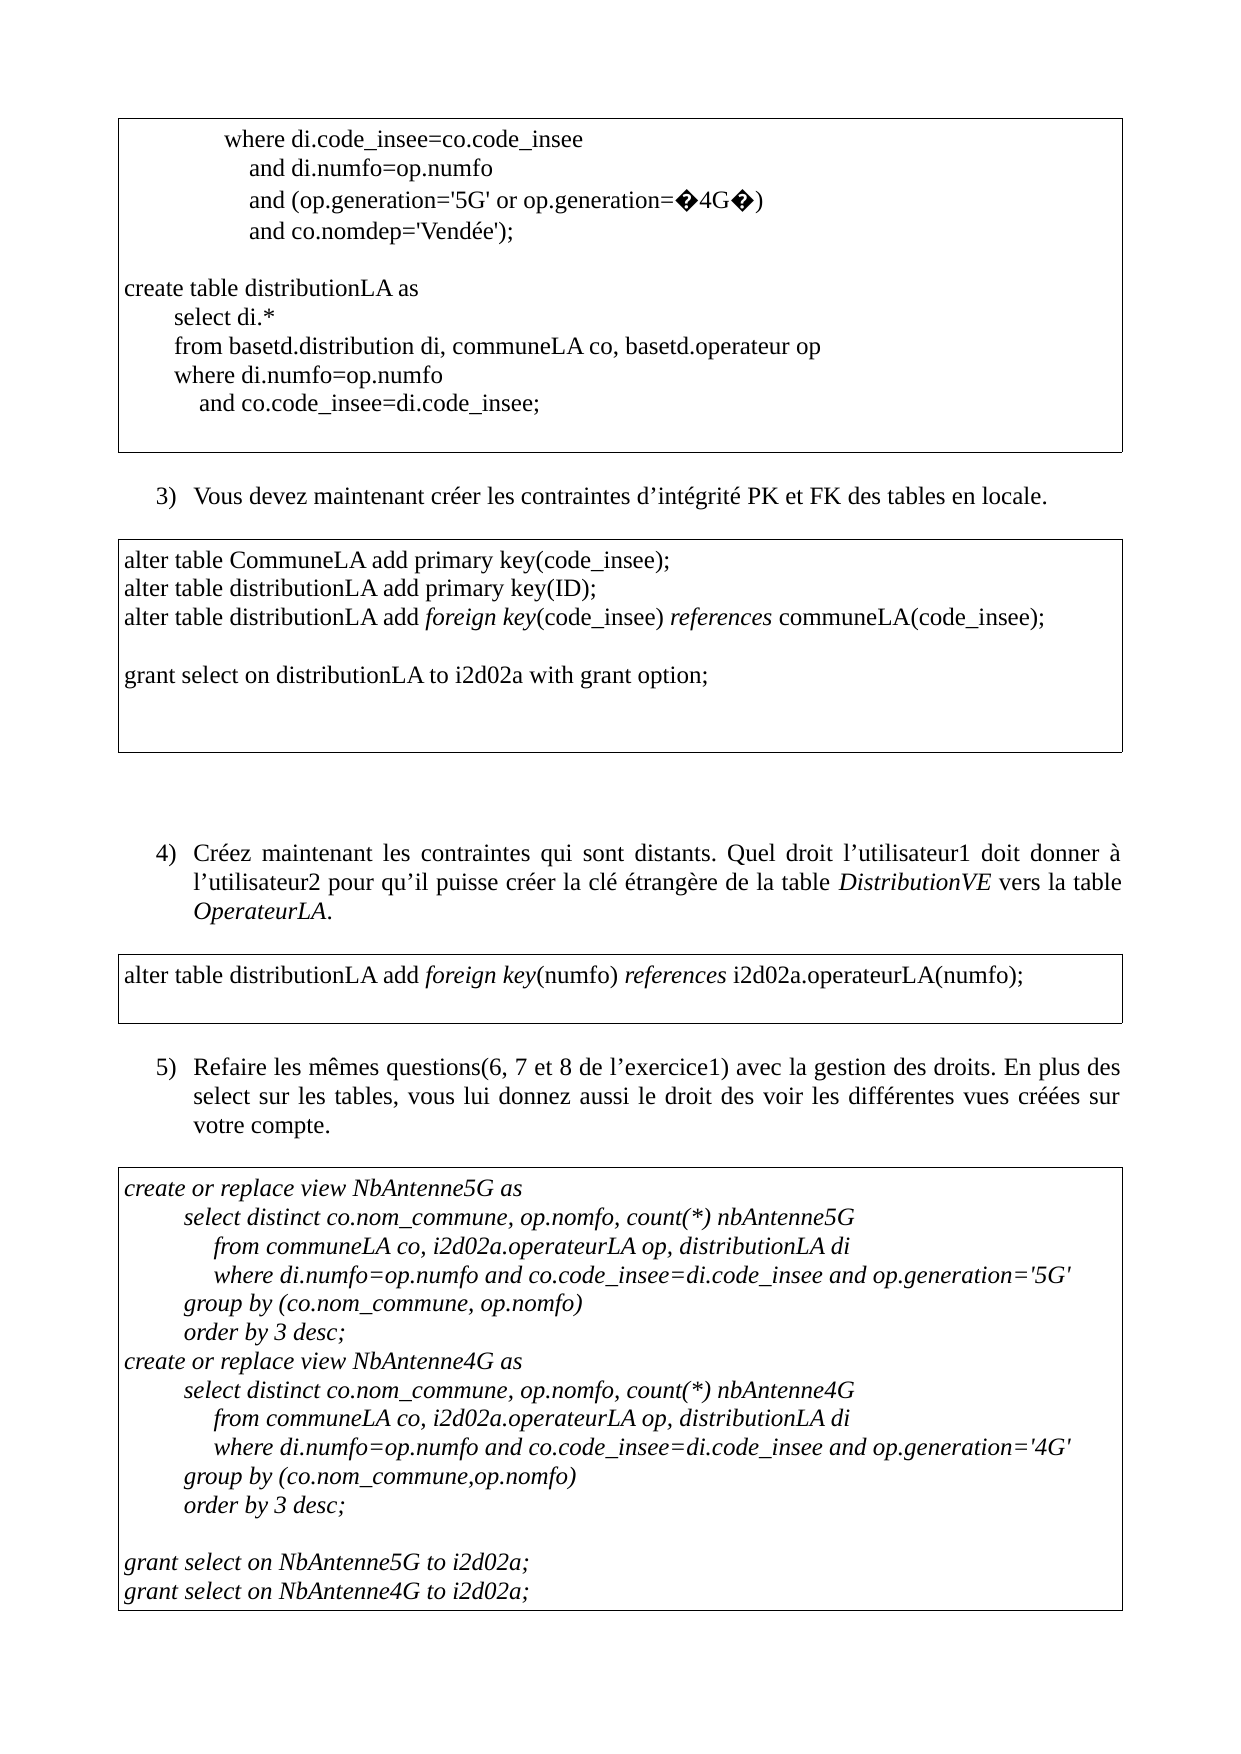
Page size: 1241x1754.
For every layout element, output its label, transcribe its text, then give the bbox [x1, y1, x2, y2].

table_header where di.code_insee=co.code_insee and di.numfo=op.numfo and (op.generation='5G' or op.generation=�4G�) and co.nomdep='Vendée'); create table distributionLA as select di.* from basetd.distribution di, communeLA co, basetd.operateur op where di.numfo=op.numfo and co.code_insee=di.code_insee; [119, 119, 1122, 452]
table_header create or replace view NbAntenne5G as select distinct co.nom_commune, op.nomfo, count(*) nbAntenne5G from communeLA co, i2d02a.operateurLA op, distributionLA di where di.numfo=op.numfo and co.code_insee=di.code_insee and op.generation='5G' group by (co.nom_commune, op.nomfo) order by 3 desc; create or replace view NbAntenne4G as select distinct co.nom_commune, op.nomfo, count(*) nbAntenne4G from communeLA co, i2d02a.operateurLA op, distributionLA di where di.numfo=op.numfo and co.code_insee=di.code_insee and op.generation='4G' group by (co.nom_commune,op.nomfo) order by 3 desc; grant select on NbAntenne5G to i2d02a; grant select on NbAntenne4G to i2d02a; [119, 1168, 1122, 1610]
table_header alter table CommuneLA add primary key(code_insee); alter table distributionLA add primary key(ID); alter table distributionLA add foreign key(code_insee) references communeLA(code_insee); grant select on distributionLA to i2d02a with grant option; [119, 540, 1122, 752]
table_header alter table distributionLA add foreign key(numfo) references i2d02a.operateurLA(numfo); [119, 955, 1122, 1023]
list Créez maintenant les contraintes qui sont distants. Quel droit l’utilisateur1 doit donner à l’utilisateur2 pour qu’il puisse créer la clé étrangère de la table DistributionVE vers la table OperateurLA. [156, 838, 1122, 925]
list Refaire les mêmes questions(6, 7 et 8 de l’exercice1) avec la gestion des droits. En plus des select sur les tables, vous lui donnez aussi le droit des voir les différentes vues créées sur votre compte. [156, 1052, 1122, 1138]
list Vous devez maintenant créer les contraintes d’intégrité PK et FK des tables en locale. [156, 481, 1122, 510]
